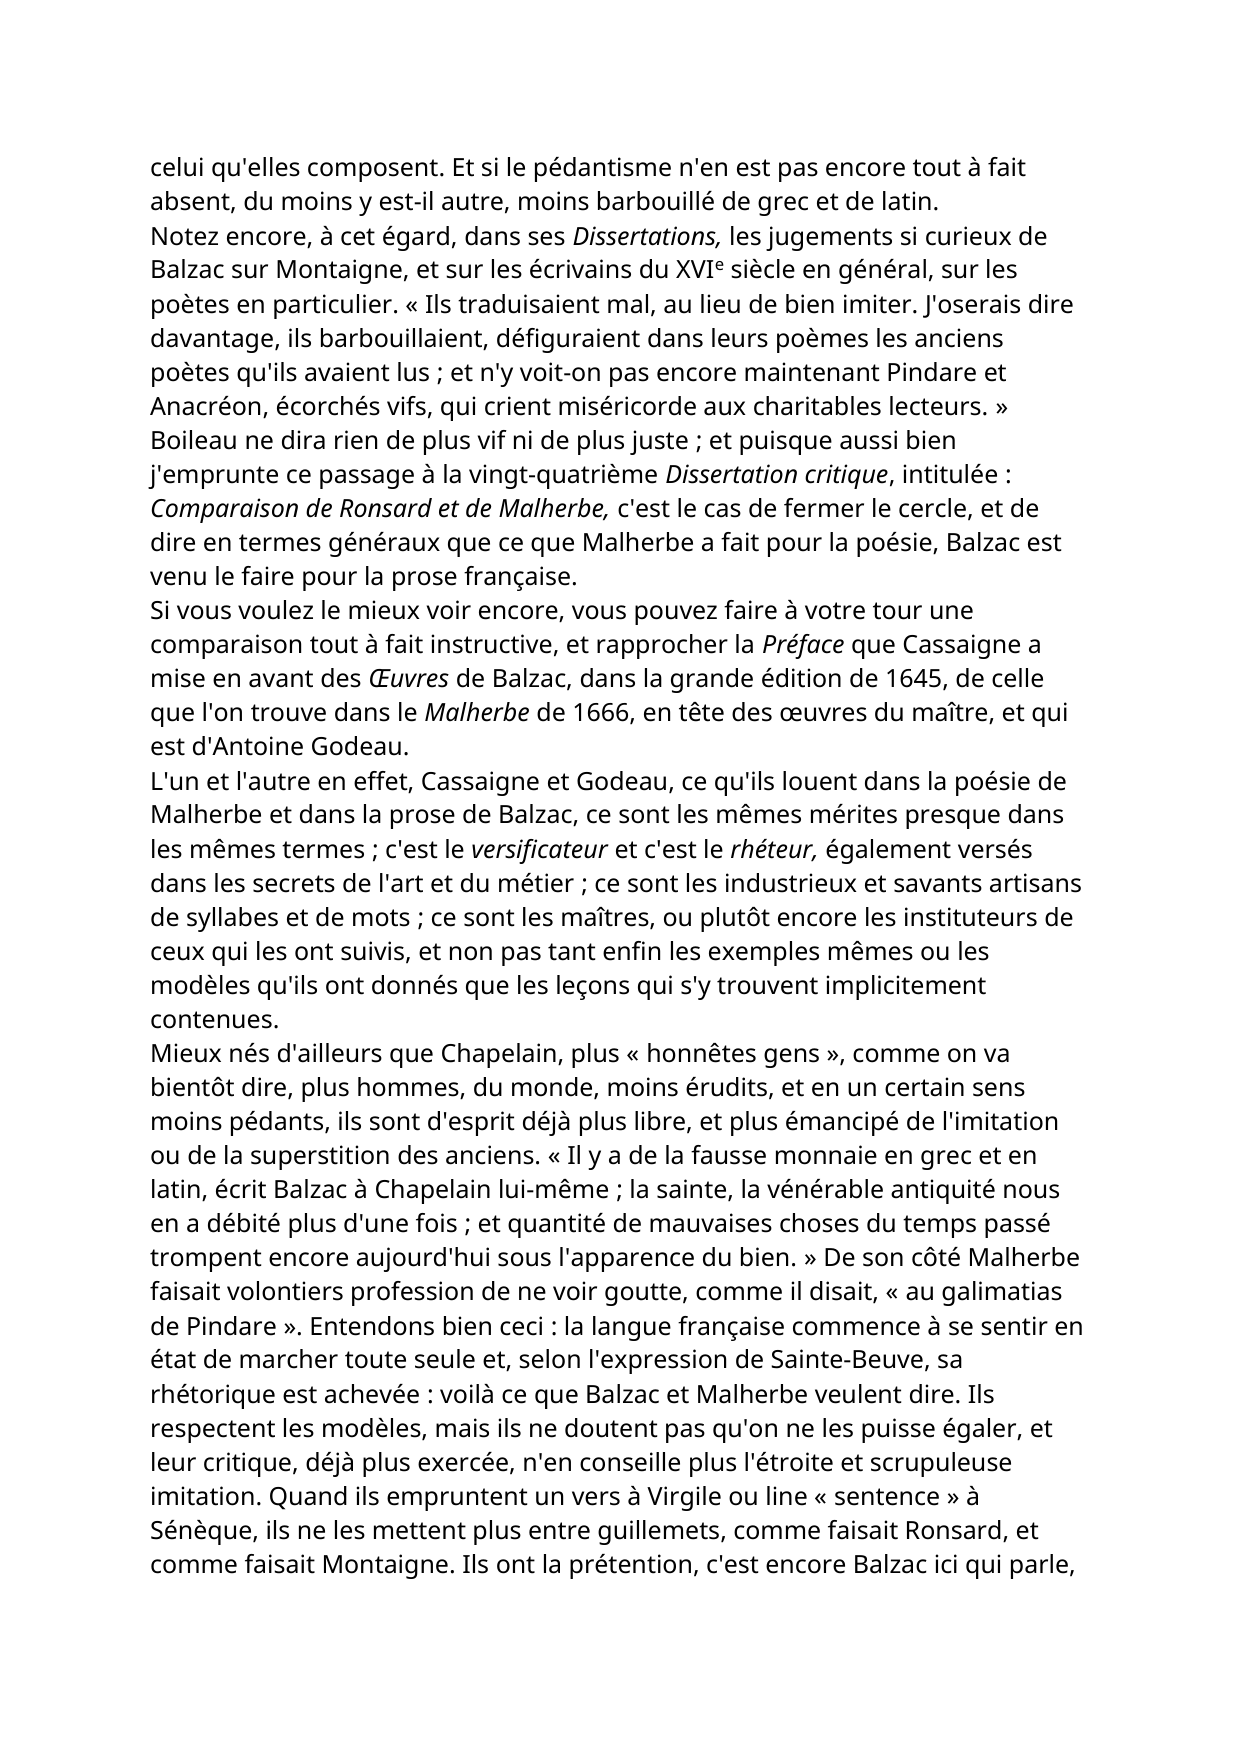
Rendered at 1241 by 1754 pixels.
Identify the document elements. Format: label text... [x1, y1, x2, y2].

text Notez encore, à cet égard, dans ses Dissertations, les jugements si curieux de Balzac sur Montaigne, et sur les écrivains du XVIe siècle en général, sur les poètes en particulier. « Ils traduisaient mal, au lieu de bien imiter. J'oserais dire davantage, ils barbouillaient, défiguraient dans leurs poèmes les anciens poètes qu'ils avaient lus ; et n'y voit-on pas encore maintenant Pindare et Anacréon, écorchés vifs, qui crient miséricorde aux charitables lecteurs. » Boileau ne dira rien de plus vif ni de plus juste ; et puisque aussi bien j'emprunte ce passage à la vingt-quatrième Dissertation critique, intitulée : Comparaison de Ronsard et de Malherbe, c'est le cas de fermer le cercle, et de dire en termes généraux que ce que Malherbe a fait pour la poésie, Balzac est venu le faire pour la prose française. [150, 218, 1091, 593]
text celui qu'elles composent. Et si le pédantisme n'en est pas encore tout à fait absent, du moins y est-il autre, moins barbouillé de grec et de latin. [150, 150, 1091, 218]
text Si vous voulez le mieux voir encore, vous pouvez faire à votre tour une comparaison tout à fait instructive, et rapprocher la Préface que Cassaigne a mise en avant des Œuvres de Balzac, dans la grande édition de 1645, de celle que l'on trouve dans le Malherbe de 1666, en tête des œuvres du maître, et qui est d'Antoine Godeau. [150, 593, 1091, 763]
text Mieux nés d'ailleurs que Chapelain, plus « honnêtes gens », comme on va bientôt dire, plus hommes, du monde, moins érudits, et en un certain sens moins pédants, ils sont d'esprit déjà plus libre, et plus émancipé de l'imitation ou de la superstition des anciens. « Il y a de la fausse monnaie en grec et en latin, écrit Balzac à Chapelain lui-même ; la sainte, la vénérable antiquité nous en a débité plus d'une fois ; et quantité de mauvaises choses du temps passé trompent encore aujourd'hui sous l'apparence du bien. » De son côté Malherbe faisait volontiers profession de ne voir goutte, comme il disait, « au galimatias de Pindare ». Entendons bien ceci : la langue française commence à se sentir en état de marcher toute seule et, selon l'expression de Sainte-Beuve, sa rhétorique est achevée : voilà ce que Balzac et Malherbe veulent dire. Ils respectent les modèles, mais ils ne doutent pas qu'on ne les puisse égaler, et leur critique, déjà plus exercée, n'en conseille plus l'étroite et scrupuleuse imitation. Quand ils empruntent un vers à Virgile ou line « sentence » à Sénèque, ils ne les mettent plus entre guillemets, comme faisait Ronsard, et comme faisait Montaigne. Ils ont la prétention, c'est encore Balzac ici qui parle, [150, 1036, 1091, 1581]
text L'un et l'autre en effet, Cassaigne et Godeau, ce qu'ils louent dans la poésie de Malherbe et dans la prose de Balzac, ce sont les mêmes mérites presque dans les mêmes termes ; c'est le versificateur et c'est le rhéteur, également versés dans les secrets de l'art et du métier ; ce sont les industrieux et savants artisans de syllabes et de mots ; ce sont les maîtres, ou plutôt encore les instituteurs de ceux qui les ont suivis, et non pas tant enfin les exemples mêmes ou les modèles qu'ils ont donnés que les leçons qui s'y trouvent implicitement contenues. [150, 763, 1091, 1036]
